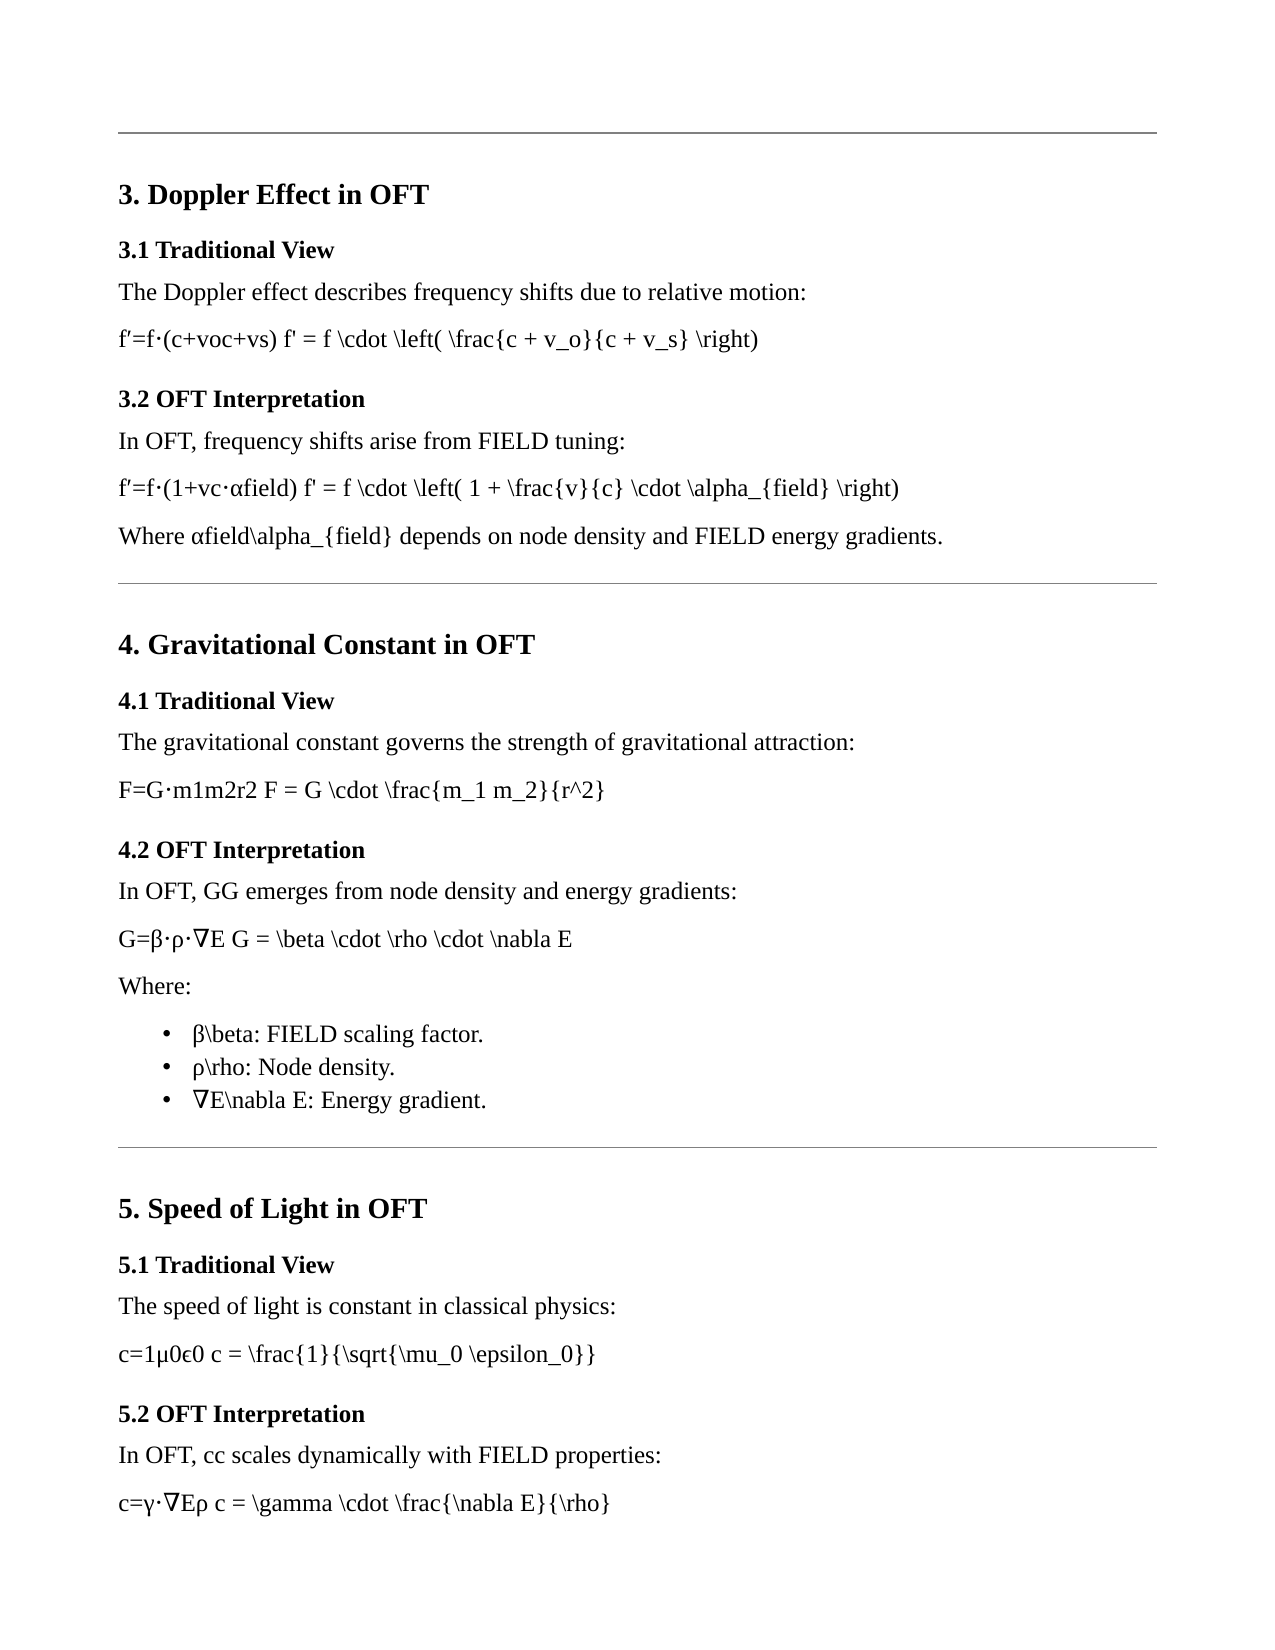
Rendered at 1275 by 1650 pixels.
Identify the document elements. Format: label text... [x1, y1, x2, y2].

subtitle 4.2 OFT Interpretation [118, 835, 1157, 864]
text f′=f⋅(c+voc+vs) f' = f \cdot \left( \frac{c + v_o}{c + v_s} \right) [118, 324, 1157, 353]
subtitle 5.1 Traditional View [118, 1250, 1157, 1279]
subtitle 4.1 Traditional View [118, 686, 1157, 715]
text c=1μ0ϵ0 c = \frac{1}{\sqrt{\mu_0 \epsilon_0}} [118, 1339, 1157, 1368]
list ∇E\nabla E: Energy gradient. [162, 1085, 1157, 1114]
text Where αfield\alpha_{field} depends on node density and FIELD energy gradients. [118, 521, 1157, 550]
subtitle 3. Doppler Effect in OFT [118, 177, 1157, 211]
subtitle 3.1 Traditional View [118, 236, 1157, 264]
subtitle 3.2 OFT Interpretation [118, 384, 1157, 413]
text In OFT, cc scales dynamically with FIELD properties: [118, 1440, 1157, 1469]
subtitle 4. Gravitational Constant in OFT [118, 627, 1157, 661]
text G=β⋅ρ⋅∇E G = \beta \cdot \rho \cdot \nabla E [118, 924, 1157, 952]
subtitle 5.2 OFT Interpretation [118, 1399, 1157, 1428]
text F=G⋅m1m2r2 F = G \cdot \frac{m_1 m_2}{r^2} [118, 775, 1157, 803]
text In OFT, GG emerges from node density and energy gradients: [118, 876, 1157, 905]
text c=γ⋅∇Eρ c = \gamma \cdot \frac{\nabla E}{\rho} [118, 1488, 1157, 1517]
text The gravitational constant governs the strength of gravitational attraction: [118, 727, 1157, 756]
list β\beta: FIELD scaling factor. [162, 1019, 1157, 1048]
text The speed of light is constant in classical physics: [118, 1291, 1157, 1320]
subtitle 5. Speed of Light in OFT [118, 1191, 1157, 1225]
text The Doppler effect describes frequency shifts due to relative motion: [118, 277, 1157, 306]
list ρ\rho: Node density. [162, 1052, 1157, 1081]
text f′=f⋅(1+vc⋅αfield) f' = f \cdot \left( 1 + \frac{v}{c} \cdot \alpha_{field} \right) [118, 473, 1157, 502]
text In OFT, frequency shifts arise from FIELD tuning: [118, 426, 1157, 454]
text Where: [118, 971, 1157, 1000]
